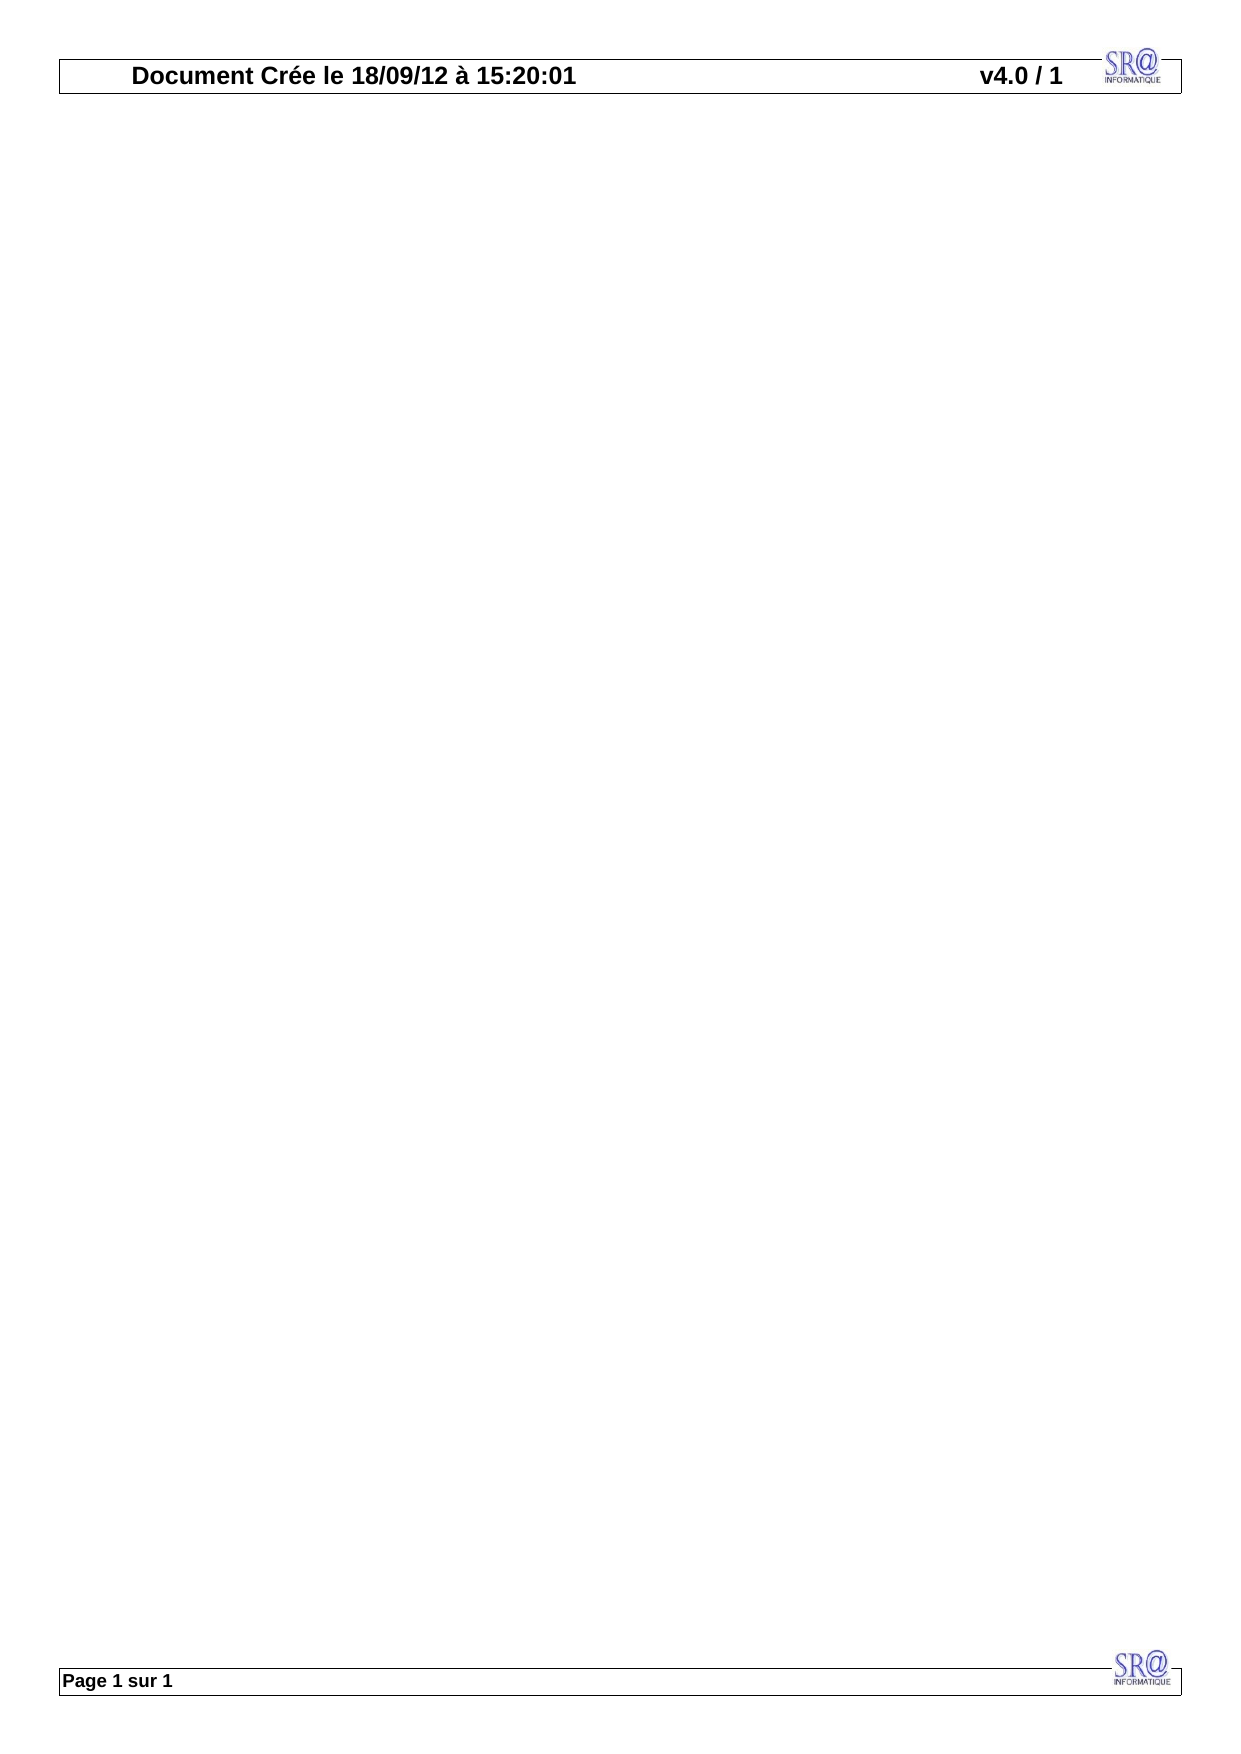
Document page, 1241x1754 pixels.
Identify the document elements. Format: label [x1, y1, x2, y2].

picture [1102, 47, 1162, 87]
picture [1111, 1649, 1172, 1690]
